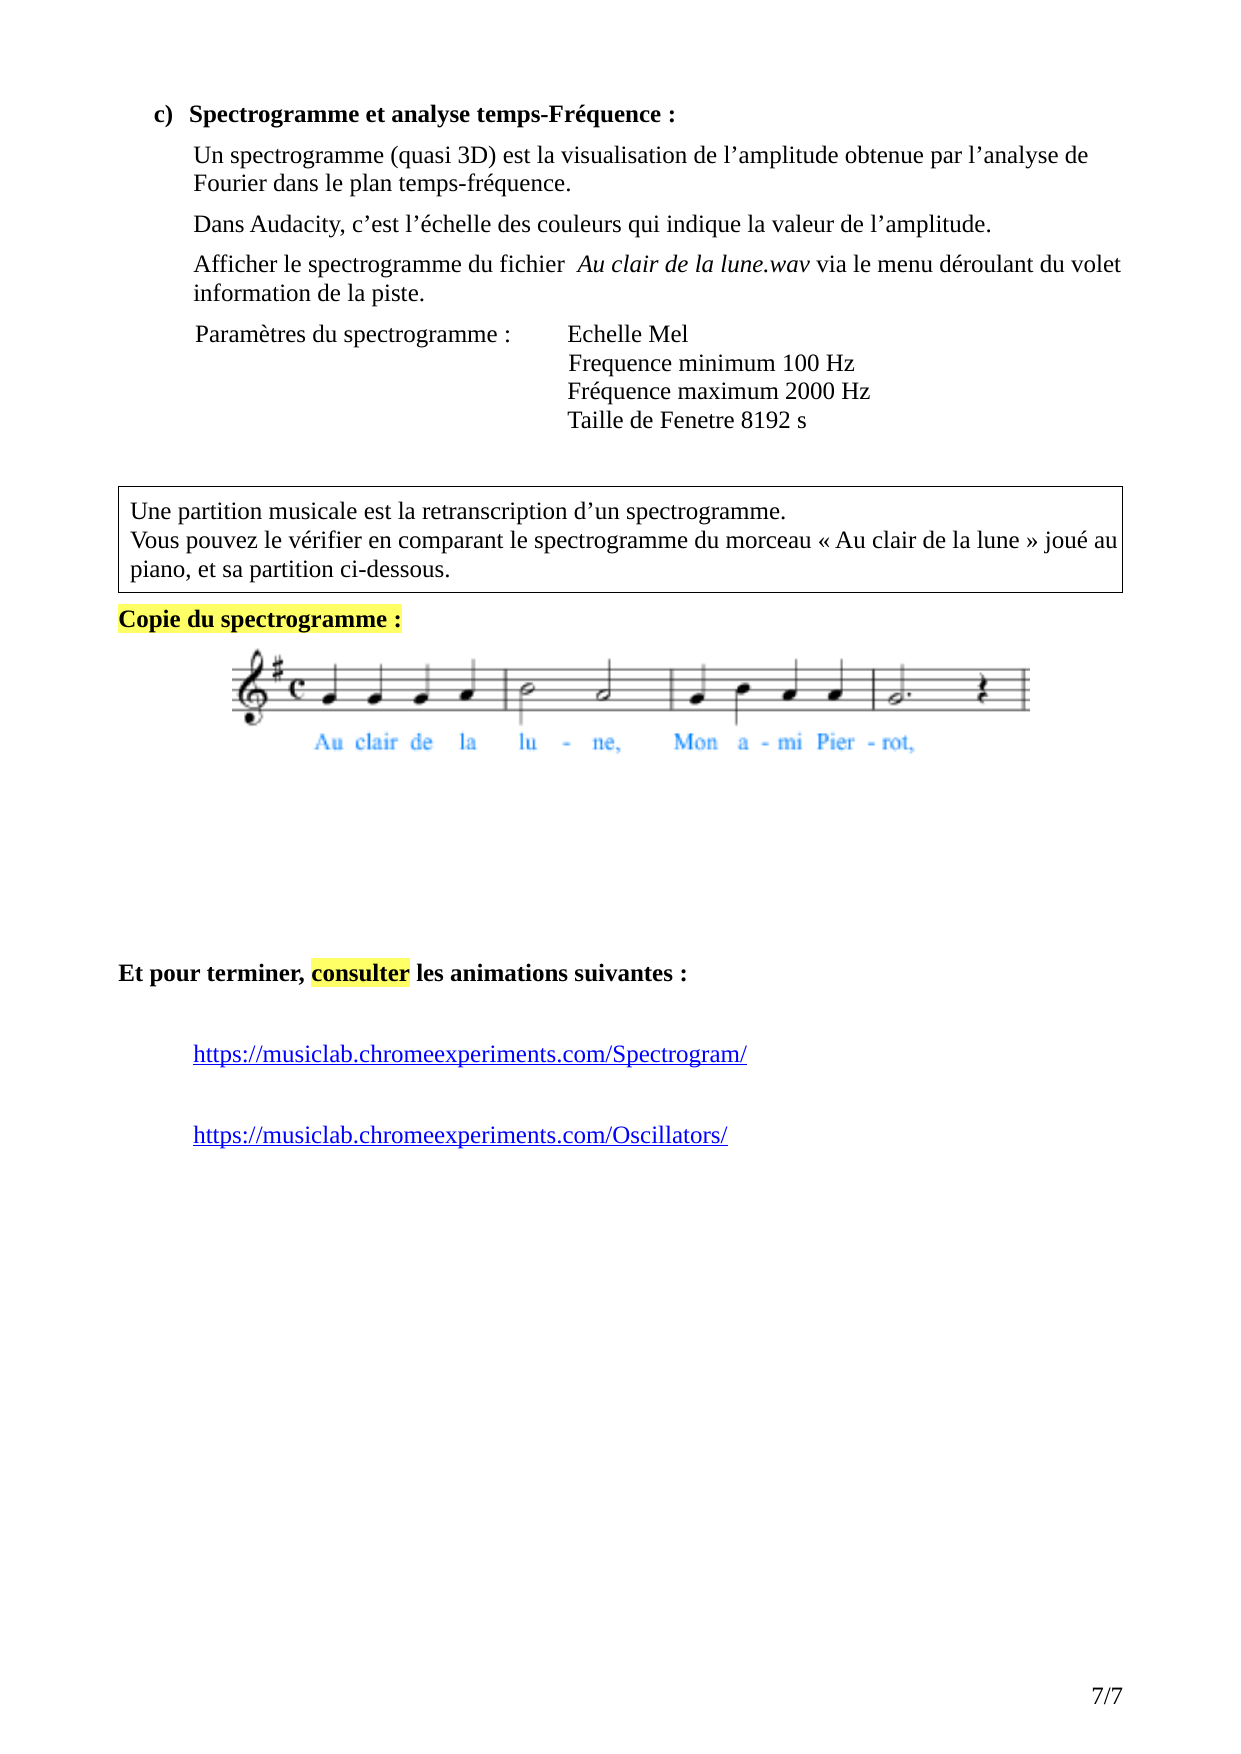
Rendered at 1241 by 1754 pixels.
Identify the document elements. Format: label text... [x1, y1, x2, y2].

text Copie du spectrogramme : [118, 604, 1123, 633]
text Et pour terminer, consulter les animations suivantes : [118, 958, 1123, 987]
text https://musiclab.chromeexperiments.com/Spectrogram/ [118, 1039, 1123, 1068]
list Spectrogramme et analyse temps-Fréquence : [153, 99, 1123, 128]
text Un spectrogramme (quasi 3D) est la visualisation de l’amplitude obtenue par l’analyse de Fourier dans le plan temps-fréquence. [193, 140, 1123, 197]
picture [225, 637, 1035, 756]
text Dans Audacity, c’est l’échelle des couleurs qui indique la valeur de l’amplitude. [193, 209, 1123, 238]
text Paramètres du spectrogramme : Echelle Mel Frequence minimum 100 Hz Fréquence maximum 2000 Hz Taille de Fenetre 8192 s [195, 319, 1123, 434]
text https://musiclab.chromeexperiments.com/Oscillators/ [118, 1120, 1123, 1149]
text Afficher le spectrogramme du fichier Au clair de la lune.wav via le menu déroulant du volet information de la piste. [193, 249, 1123, 307]
